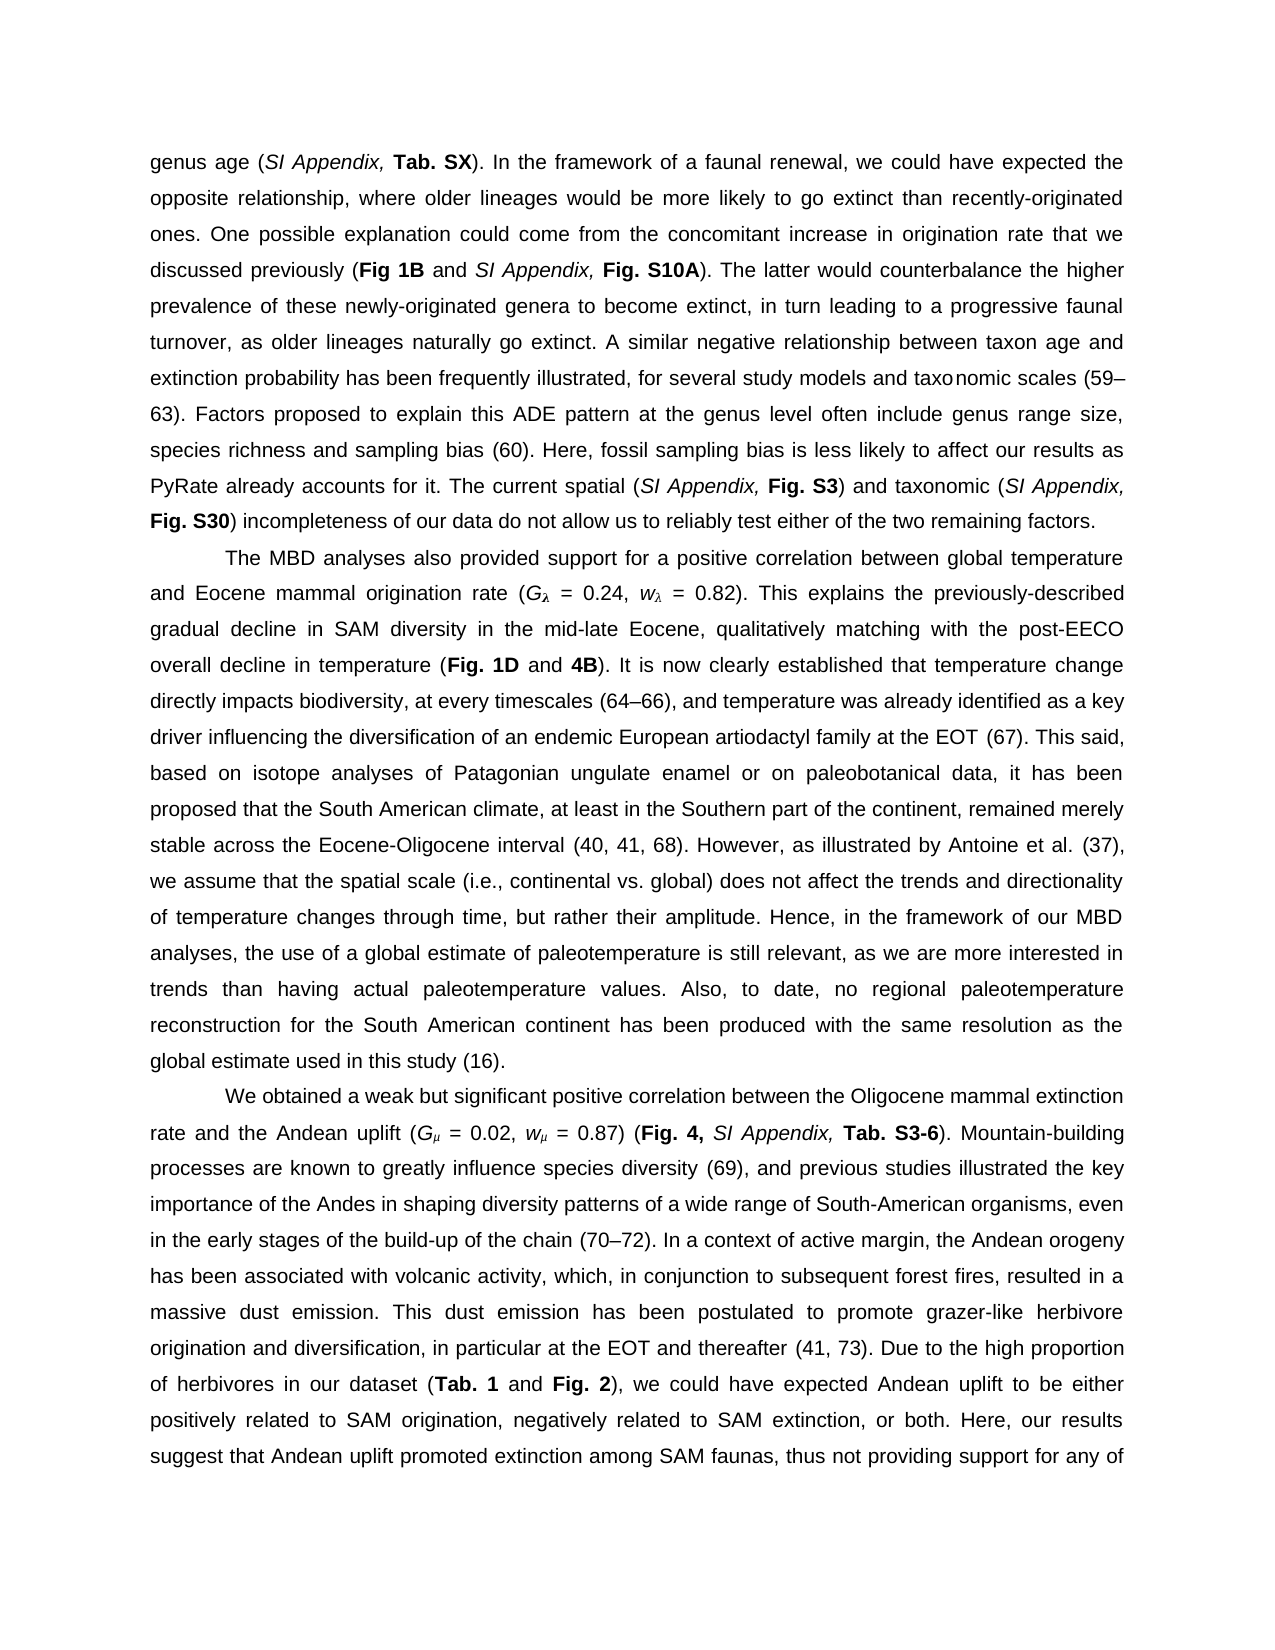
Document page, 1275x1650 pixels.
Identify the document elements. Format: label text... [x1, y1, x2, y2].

text The MBD analyses also provided support for a positive correlation between global temperature and Eocene mammal origination rate (G𝝀 = 0.24, w𝜆 = 0.82). This explains the previously-described gradual decline in SAM diversity in the mid-late Eocene, qualitatively matching with the post-EECO overall decline in temperature (Fig. 1D and 4B). It is now clearly established that temperature change directly impacts biodiversity, at every timescales (64–66), and temperature was already identified as a key driver influencing the diversification of an endemic European artiodactyl family at the EOT (67). This said, based on isotope analyses of Patagonian ungulate enamel or on paleobotanical data, it has been proposed that the South American climate, at least in the Southern part of the continent, remained merely stable across the Eocene-Oligocene interval (40, 41, 68). However, as illustrated by Antoine et al. (37), we assume that the spatial scale (i.e., continental vs. global) does not affect the trends and directionality of temperature changes through time, but rather their amplitude. Hence, in the framework of our MBD analyses, the use of a global estimate of paleotemperature is still relevant, as we are more interested in trends than having actual paleotemperature values. Also, to date, no regional paleotemperature reconstruction for the South American continent has been produced with the same resolution as the global estimate used in this study (16). [150, 545, 1125, 1072]
text genus age (SI Appendix, Tab. SX). In the framework of a faunal renewal, we could have expected the opposite relationship, where older lineages would be more likely to go extinct than recently-originated ones. One possible explanation could come from the concomitant increase in origination rate that we discussed previously (Fig 1B and SI Appendix, Fig. S10A). The latter would counterbalance the higher prevalence of these newly-originated genera to become extinct, in turn leading to a progressive faunal turnover, as older lineages naturally go extinct. A similar negative relationship between taxon age and extinction probability has been frequently illustrated, for several study models and taxonomic scales (59–63). Factors proposed to explain this ADE pattern at the genus level often include genus range size, species richness and sampling bias (60). Here, fossil sampling bias is less likely to affect our results as PyRate already accounts for it. The current spatial (SI Appendix, Fig. S3) and taxonomic (SI Appendix, Fig. S30) incompleteness of our data do not allow us to reliably test either of the two remaining factors. [150, 150, 1125, 533]
text We obtained a weak but significant positive correlation between the Oligocene mammal extinction rate and the Andean uplift (Gµ = 0.02, wµ = 0.87) (Fig. 4, SI Appendix, Tab. S3-6). Mountain-building processes are known to greatly influence species diversity (69), and previous studies illustrated the key importance of the Andes in shaping diversity patterns of a wide range of South-American organisms, even in the early stages of the build-up of the chain (70–72). In a context of active margin, the Andean orogeny has been associated with volcanic activity, which, in conjunction to subsequent forest fires, resulted in a massive dust emission. This dust emission has been postulated to promote grazer-like herbivore origination and diversification, in particular at the EOT and thereafter (41, 73). Due to the high proportion of herbivores in our dataset (Tab. 1 and Fig. 2), we could have expected Andean uplift to be either positively related to SAM origination, negatively related to SAM extinction, or both. Here, our results suggest that Andean uplift promoted extinction among SAM faunas, thus not providing support for any of [150, 1084, 1125, 1468]
